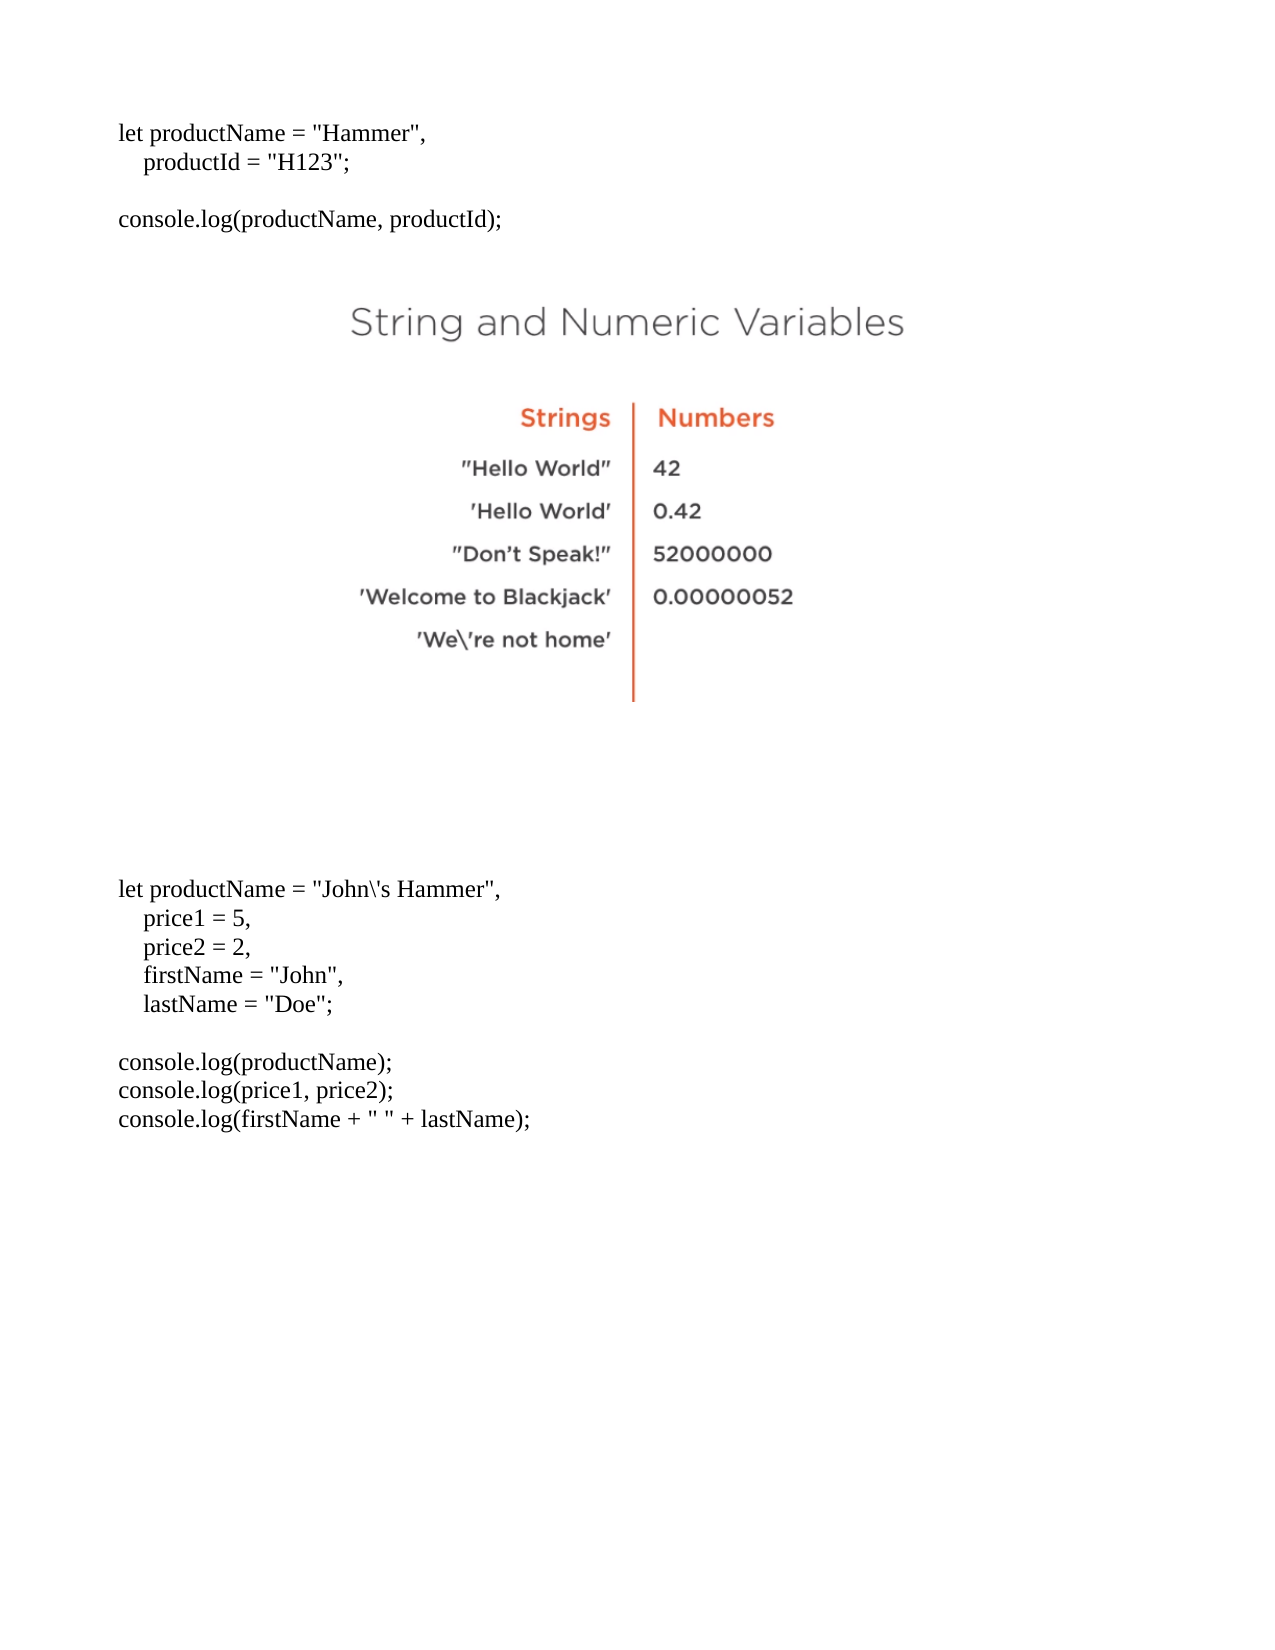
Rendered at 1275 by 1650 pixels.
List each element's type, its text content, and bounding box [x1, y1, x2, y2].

text let productName = "Hammer", productId = "H123"; console.log(productName, productId); [118, 118, 1157, 233]
picture [291, 286, 984, 702]
text let productName = "John\'s Hammer", price1 = 5, price2 = 2, firstName = "John", lastName = "Doe"; console.log(productName); console.log(price1, price2); console.log(firstName + " " + lastName); [118, 846, 1157, 1162]
